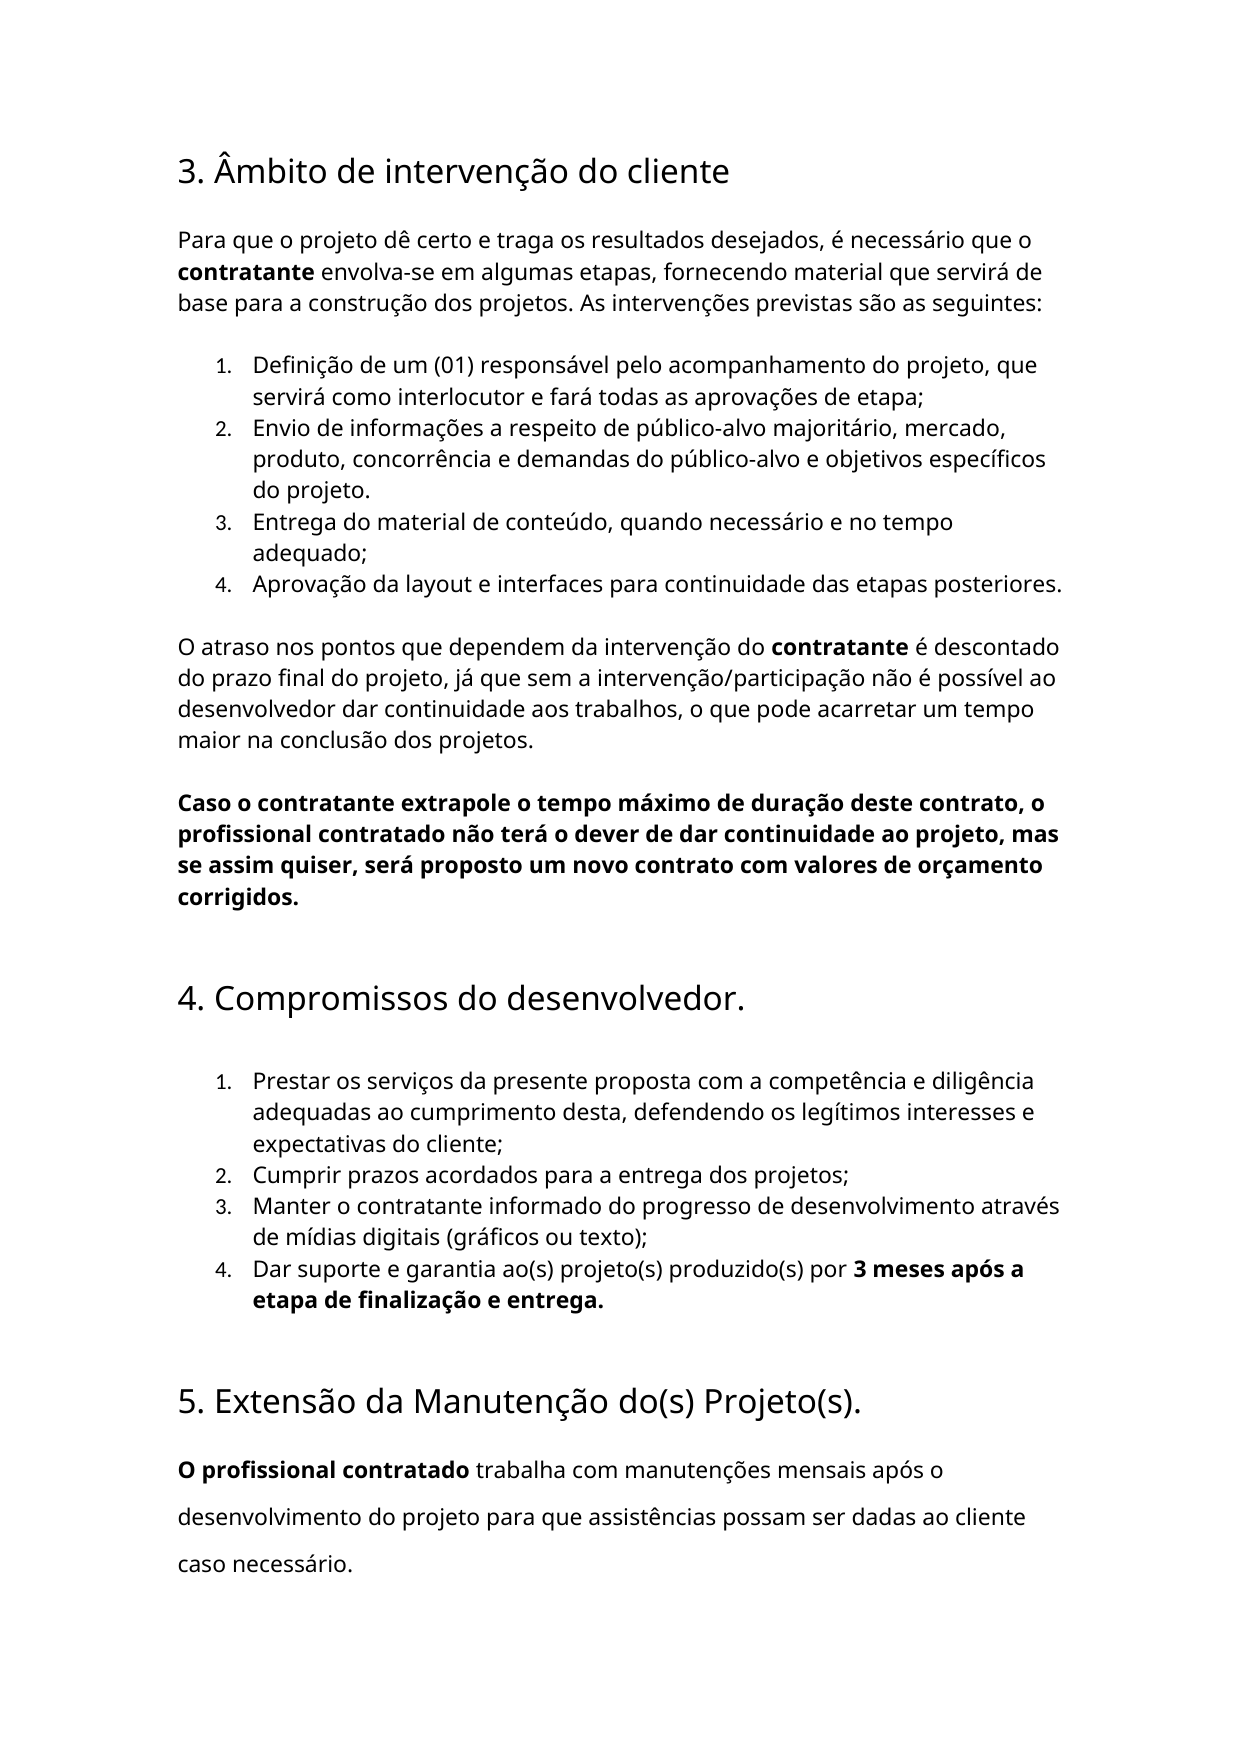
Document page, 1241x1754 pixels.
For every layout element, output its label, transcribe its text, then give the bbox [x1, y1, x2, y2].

text Caso o contratante extrapole o tempo máximo de duração deste contrato, o profissional contratado não terá o dever de dar continuidade ao projeto, mas se assim quiser, será proposto um novo contrato com valores de orçamento corrigidos. [177, 787, 1063, 912]
text Para que o projeto dê certo e traga os resultados desejados, é necessário que o contratante envolva-se em algumas etapas, fornecendo material que servirá de base para a construção dos projetos. As intervenções previstas são as seguintes: [177, 224, 1063, 318]
text 4. Compromissos do desenvolvedor. [177, 974, 1063, 1020]
list Aprovação da layout e interfaces para continuidade das etapas posteriores. [215, 568, 1063, 599]
text O profissional contratado trabalha com manutenções mensais após o desenvolvimento do projeto para que assistências possam ser dadas ao cliente caso necessário. [177, 1454, 1063, 1579]
list Dar suporte e garantia ao(s) projeto(s) produzido(s) por 3 meses após a etapa de finalização e entrega. [215, 1253, 1063, 1315]
list Envio de informações a respeito de público-alvo majoritário, mercado, produto, concorrência e demandas do público-alvo e objetivos específicos do projeto. [215, 412, 1063, 506]
list Prestar os serviços da presente proposta com a competência e diligência adequadas ao cumprimento desta, defendendo os legítimos interesses e expectativas do cliente; [215, 1065, 1063, 1159]
list Manter o contratante informado do progresso de desenvolvimento através de mídias digitais (gráficos ou texto); [215, 1190, 1063, 1253]
list Entrega do material de conteúdo, quando necessário e no tempo adequado; [215, 506, 1063, 568]
text O atraso nos pontos que dependem da intervenção do contratante é descontado do prazo final do projeto, já que sem a intervenção/participação não é possível ao desenvolvedor dar continuidade aos trabalhos, o que pode acarretar um tempo maior na conclusão dos projetos. [177, 631, 1063, 756]
list Cumprir prazos acordados para a entrega dos projetos; [215, 1159, 1063, 1190]
text 5. Extensão da Manutenção do(s) Projeto(s). [177, 1378, 1063, 1423]
text 3. Âmbito de intervenção do cliente [177, 148, 1063, 193]
list Definição de um (01) responsável pelo acompanhamento do projeto, que servirá como interlocutor e fará todas as aprovações de etapa; [215, 349, 1063, 412]
